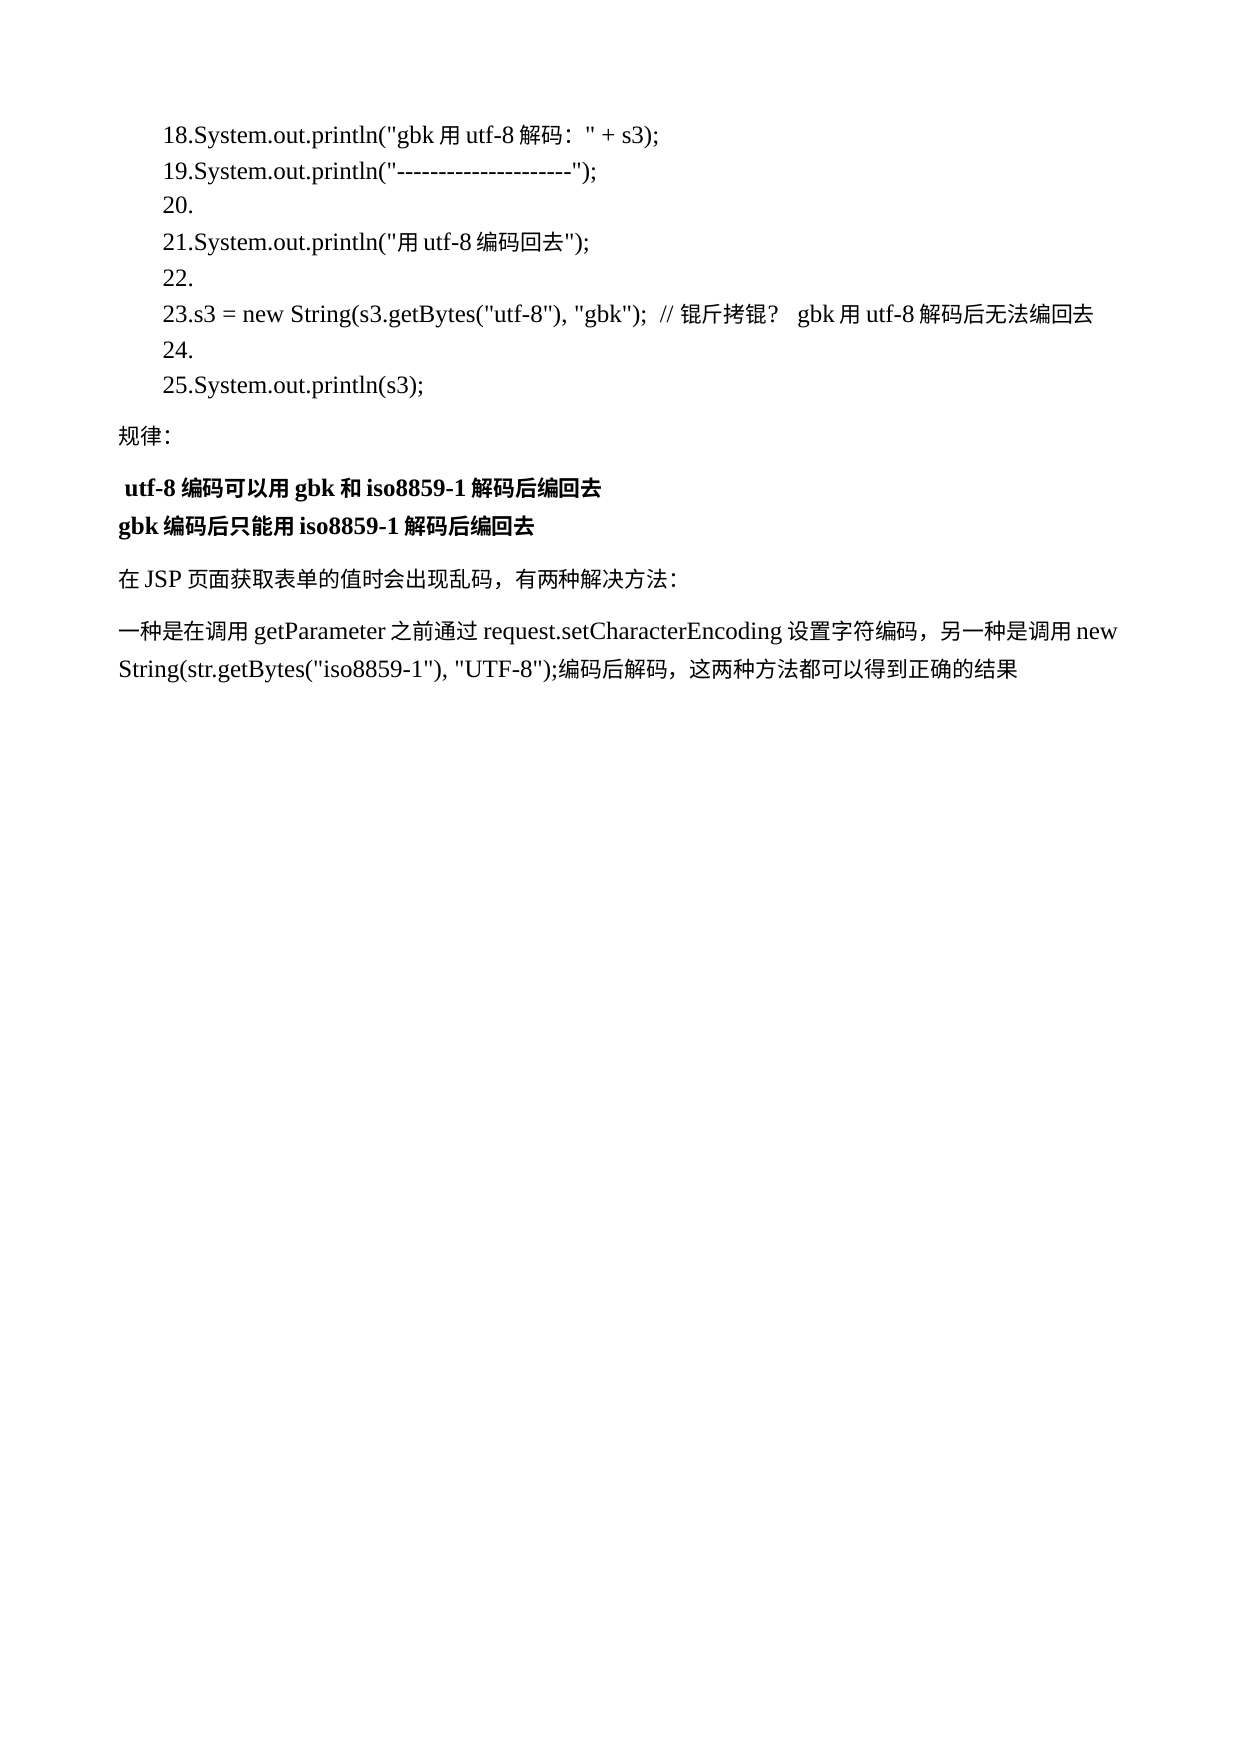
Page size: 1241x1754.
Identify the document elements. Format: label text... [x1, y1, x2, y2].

list System.out.println("用utf-8编码回去"); [162, 225, 1122, 257]
text 规律： [118, 419, 1122, 451]
text 一种是在调用getParameter之前通过 request.setCharacterEncoding设置字符编码，另一种是调用new String(str.getBytes("iso8859-1"), "UTF-8");编码后解码，这两种方法都可以得到正确的结果 [118, 614, 1122, 684]
text utf-8编码可以用gbk和iso8859-1解码后编回去 gbk编码后只能用iso8859-1解码后编回去 [118, 471, 1122, 541]
text 在JSP页面获取表单的值时会出现乱码，有两种解决方法： [118, 562, 1122, 593]
list System.out.println(s3); [162, 370, 1122, 398]
list System.out.println("---------------------"); [162, 156, 1122, 185]
list System.out.println("gbk用utf-8解码：" + s3); [162, 118, 1122, 150]
list s3 = new String(s3.getBytes("utf-8"), "gbk"); // 锟斤拷锟? gbk用utf-8解码后无法编回去 [162, 297, 1122, 329]
